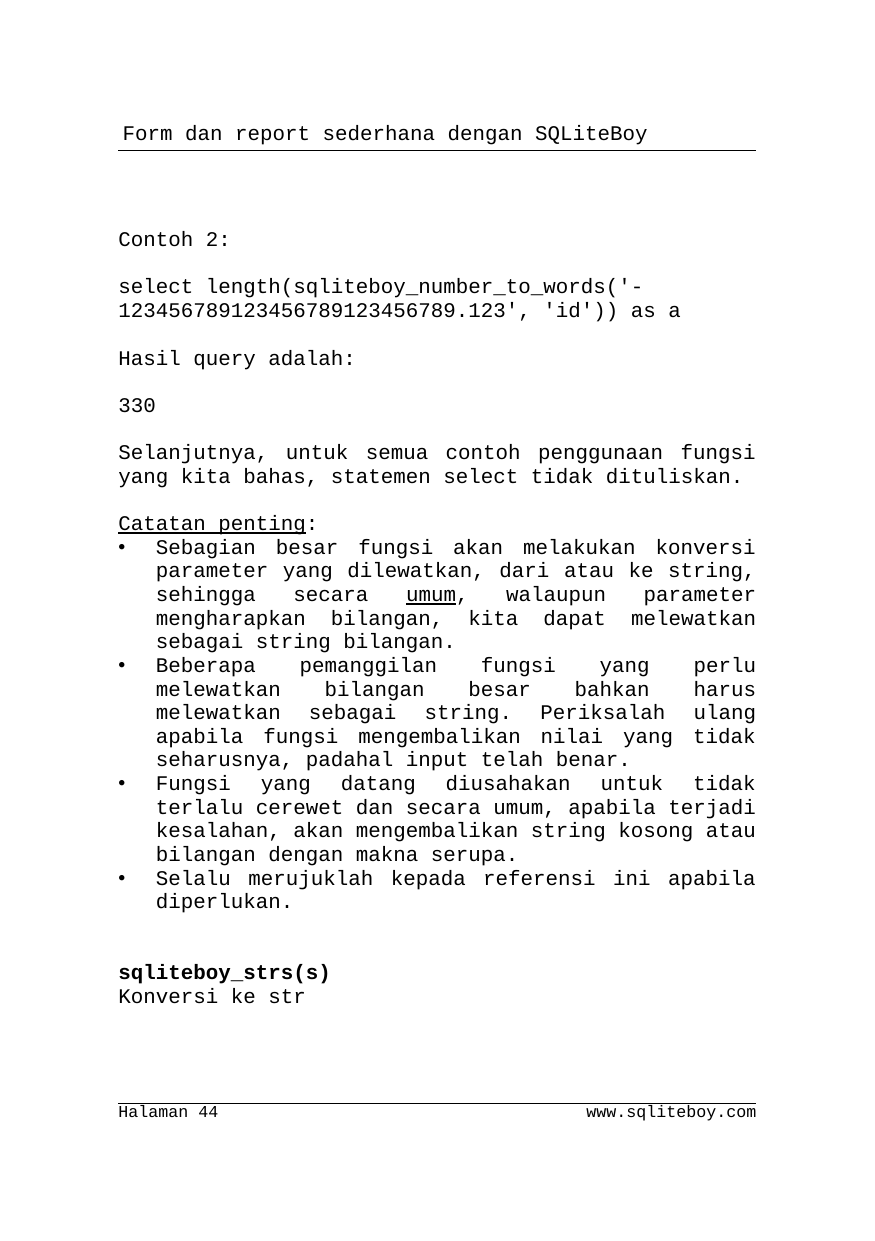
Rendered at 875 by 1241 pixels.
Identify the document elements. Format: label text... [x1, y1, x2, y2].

list Selalu merujuklah kepada referensi ini apabila diperlukan. [118, 868, 756, 915]
text 330 [118, 395, 756, 418]
text Catatan penting: [118, 513, 756, 537]
list Sebagian besar fungsi akan melakukan konversi parameter yang dilewatkan, dari atau ke string, sehingga secara umum, walaupun parameter mengharapkan bilangan, kita dapat melewatkan sebagai string bilangan. [118, 537, 756, 655]
list Fungsi yang datang diusahakan untuk tidak terlalu cerewet dan secara umum, apabila terjadi kesalahan, akan mengembalikan string kosong atau bilangan dengan makna serupa. [118, 773, 756, 868]
text sqliteboy_strs(s) [118, 962, 756, 986]
text Selanjutnya, untuk semua contoh penggunaan fungsi yang kita bahas, statemen select tidak dituliskan. [118, 442, 756, 489]
text Contoh 2: [118, 229, 756, 253]
text Konversi ke str [118, 986, 756, 1009]
list Beberapa pemanggilan fungsi yang perlu melewatkan bilangan besar bahkan harus melewatkan sebagai string. Periksalah ulang apabila fungsi mengembalikan nilai yang tidak seharusnya, padahal input telah benar. [118, 655, 756, 773]
text Hasil query adalah: [118, 347, 756, 371]
text select length(sqliteboy_number_to_words('-123456789123456789123456789.123', 'id')) as a [118, 277, 756, 324]
